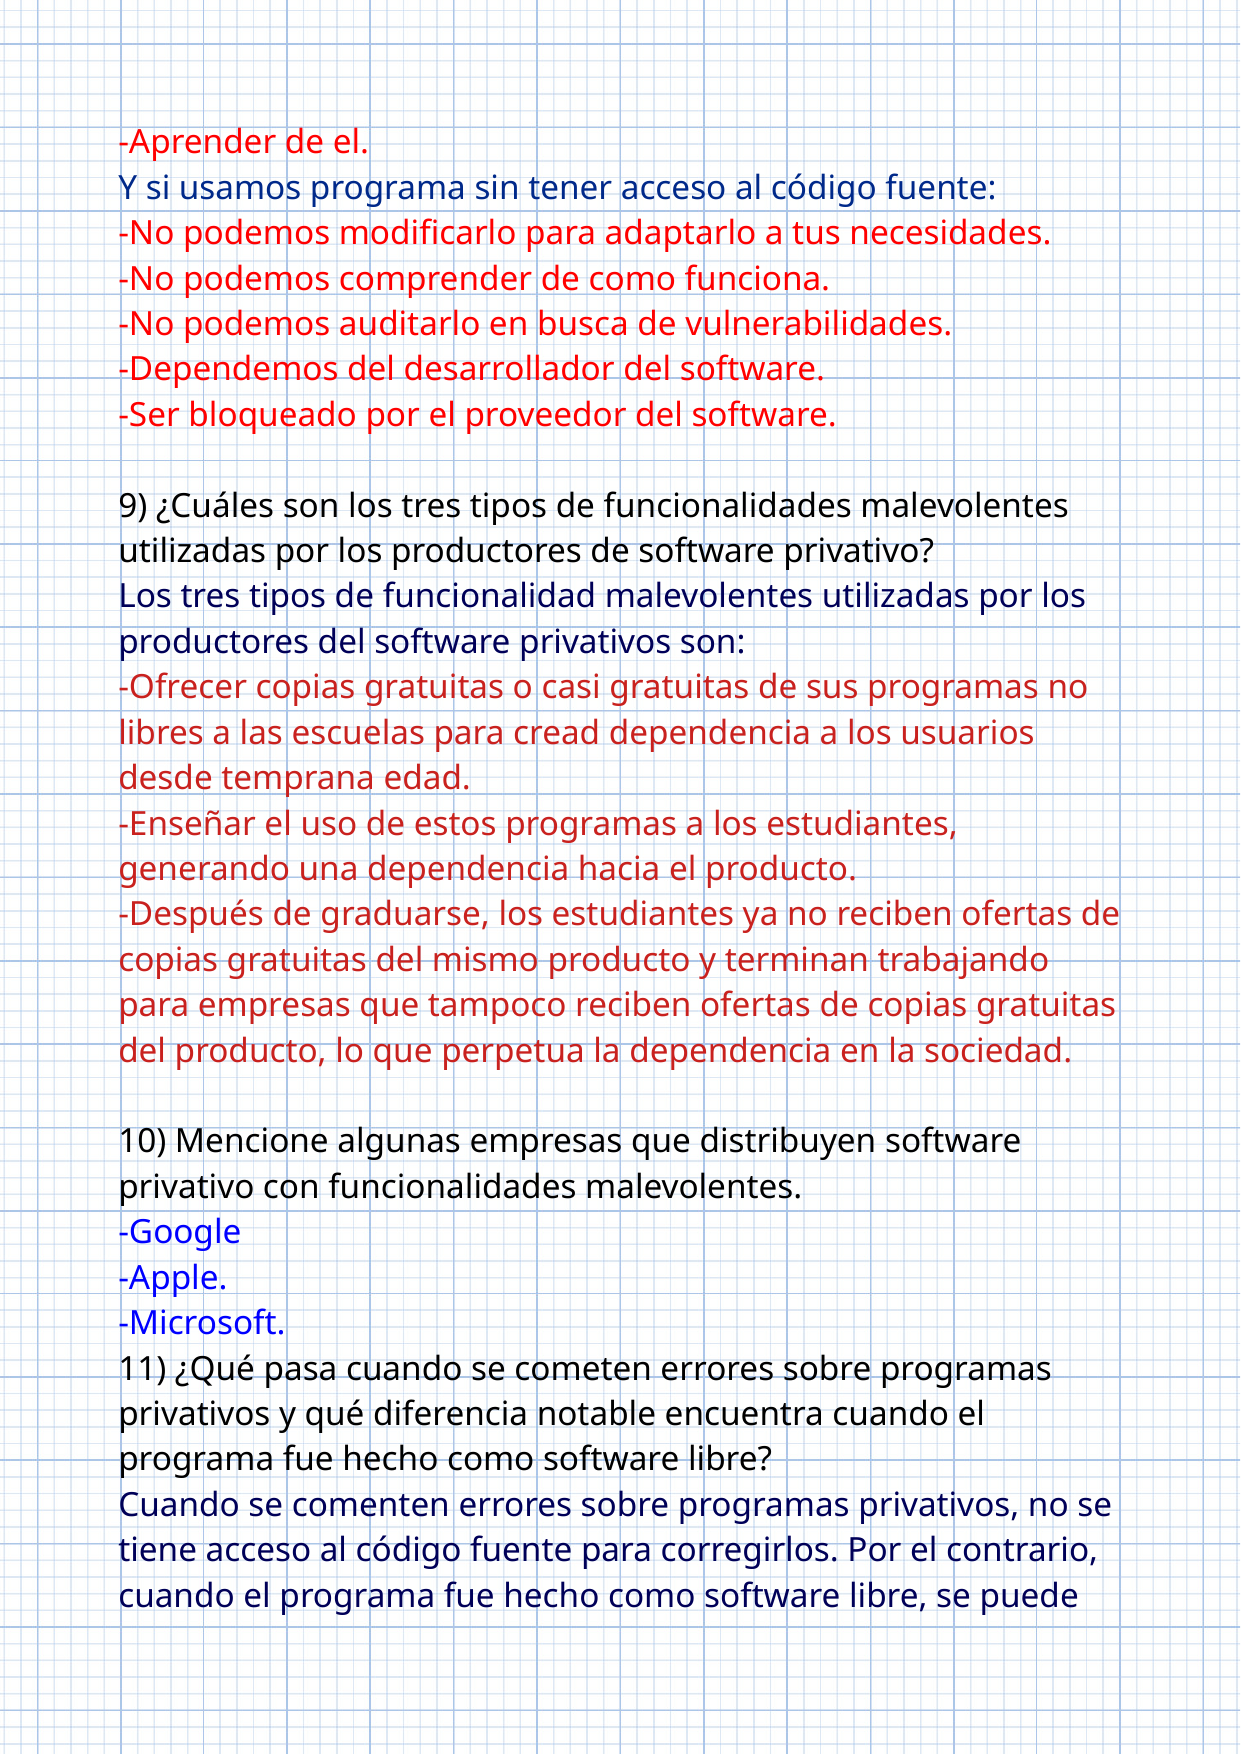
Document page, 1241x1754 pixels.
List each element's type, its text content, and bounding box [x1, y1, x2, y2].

text -Google [118, 1208, 1122, 1253]
picture [0, 0, 1241, 1754]
text -Aprender de el. [118, 118, 1122, 163]
text -Apple. [118, 1253, 1122, 1299]
text -Dependemos del desarrollador del software. [118, 345, 1122, 391]
text 11) ¿Qué pasa cuando se cometen errores sobre programas privativos y qué diferencia notable encuentra cuando el programa fue hecho como software libre? [118, 1344, 1122, 1481]
text 10) Mencione algunas empresas que distribuyen software privativo con funcionalidades malevolentes. [118, 1117, 1122, 1208]
text -No podemos modificarlo para adaptarlo a tus necesidades. [118, 209, 1122, 254]
text -Ser bloqueado por el proveedor del software. [118, 391, 1122, 436]
text Cuando se comenten errores sobre programas privativos, no se tiene acceso al código fuente para corregirlos. Por el contrario, cuando el programa fue hecho como software libre, se puede [118, 1481, 1122, 1617]
text -Ofrecer copias gratuitas o casi gratuitas de sus programas no libres a las escuelas para cread dependencia a los usuarios desde temprana edad. [118, 663, 1122, 799]
text Y si usamos programa sin tener acceso al código fuente: [118, 163, 1122, 209]
text -No podemos auditarlo en busca de vulnerabilidades. [118, 300, 1122, 345]
text 9) ¿Cuáles son los tres tipos de funcionalidades malevolentes utilizadas por los productores de software privativo? [118, 481, 1122, 572]
text -Enseñar el uso de estos programas a los estudiantes, generando una dependencia hacia el producto. [118, 799, 1122, 890]
text -No podemos comprender de como funciona. [118, 254, 1122, 300]
text Los tres tipos de funcionalidad malevolentes utilizadas por los productores del software privativos son: [118, 572, 1122, 663]
text -Después de graduarse, los estudiantes ya no reciben ofertas de copias gratuitas del mismo producto y terminan trabajando para empresas que tampoco reciben ofertas de copias gratuitas del producto, lo que perpetua la dependencia en la sociedad. [118, 890, 1122, 1072]
text -Microsoft. [118, 1299, 1122, 1344]
